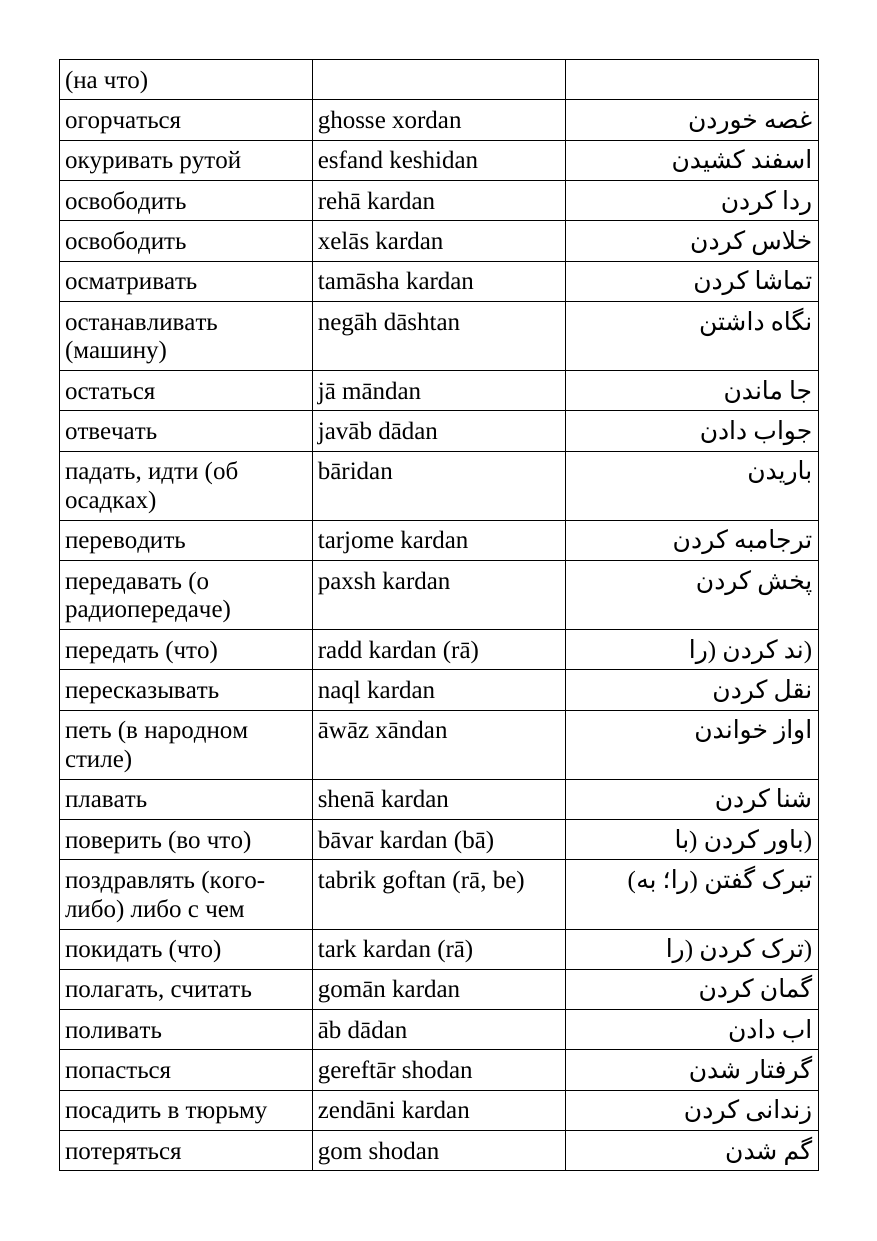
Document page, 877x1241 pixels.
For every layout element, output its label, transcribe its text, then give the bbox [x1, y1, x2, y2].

table_cell تبرک گفتن (را؛ به) [566, 860, 818, 928]
table_cell paxsh kardan [313, 561, 565, 629]
table_cell tabrik goftan (rā, be) [313, 860, 565, 928]
table_cell петь (в народном стиле) [60, 711, 312, 779]
table_cell отвечать [60, 411, 312, 451]
table_cell tarjome kardan [313, 521, 565, 560]
table_cell поливать [60, 1010, 312, 1049]
table_cell نقل کردن [566, 670, 818, 710]
table_cell tamāsha kardan [313, 262, 565, 301]
table_cell огорчаться [60, 100, 312, 140]
table_cell جواب دادن [566, 411, 818, 451]
table_cell negāh dāshtan [313, 302, 565, 370]
table_cell tark kardan (rā) [313, 930, 565, 969]
table_cell (ند کردن (را [566, 630, 818, 669]
table_cell переводить [60, 521, 312, 560]
table_cell ghosse xordan [313, 100, 565, 140]
table_cell передать (что) [60, 630, 312, 669]
table_cell jā māndan [313, 371, 565, 410]
table_cell потеряться [60, 1131, 312, 1170]
table_cell زندانی کردن [566, 1091, 818, 1130]
table_cell (ترک کردن (را [566, 930, 818, 969]
table_cell ردا کردن [566, 181, 818, 220]
table_cell radd kardan (rā) [313, 630, 565, 669]
table_cell пересказывать [60, 670, 312, 710]
table_cell bāvar kardan (bā) [313, 820, 565, 859]
table_cell باریدن [566, 452, 818, 520]
table_cell āwāz xāndan [313, 711, 565, 779]
table_cell گمان کردن [566, 970, 818, 1009]
table_cell غصه خوردن [566, 100, 818, 140]
table_cell javāb dādan [313, 411, 565, 451]
table_cell попасться [60, 1050, 312, 1090]
table_cell گرفتار شدن [566, 1050, 818, 1090]
table_cell падать, идти (об осадках) [60, 452, 312, 520]
table_cell передавать (о радиопередаче) [60, 561, 312, 629]
table_cell (باور کردن (با [566, 820, 818, 859]
table_cell تماشا کردن [566, 262, 818, 301]
table_cell (на что) [60, 60, 312, 99]
table_cell bāridan [313, 452, 565, 520]
table_cell освободить [60, 221, 312, 261]
table_cell نگاه داشتن [566, 302, 818, 370]
table_cell остаться [60, 371, 312, 410]
table_cell اسفند کشیدن [566, 141, 818, 180]
table_cell shenā kardan [313, 780, 565, 819]
table_cell окуривать рутой [60, 141, 312, 180]
table_cell zendāni kardan [313, 1091, 565, 1130]
table_cell [313, 60, 565, 99]
table_cell ترجامبه کردن [566, 521, 818, 560]
table_cell خلاس کردن [566, 221, 818, 261]
table_cell پخش کردن [566, 561, 818, 629]
table_cell جا ماندن [566, 371, 818, 410]
table_cell اب دادن [566, 1010, 818, 1049]
table_cell naql kardan [313, 670, 565, 710]
table_cell gereftār shodan [313, 1050, 565, 1090]
table_cell gom shodan [313, 1131, 565, 1170]
table_cell شنا کردن [566, 780, 818, 819]
table_cell останавливать (машину) [60, 302, 312, 370]
table_cell گم شدن [566, 1131, 818, 1170]
table_cell āb dādan [313, 1010, 565, 1049]
table_cell полагать, считать [60, 970, 312, 1009]
table_cell rehā kardan [313, 181, 565, 220]
table_cell [566, 60, 818, 99]
table_cell gomān kardan [313, 970, 565, 1009]
table_cell освободить [60, 181, 312, 220]
table_cell اواز خواندن [566, 711, 818, 779]
table_cell покидать (что) [60, 930, 312, 969]
table_cell посадить в тюрьму [60, 1091, 312, 1130]
table_cell xеlās kardan [313, 221, 565, 261]
table_cell осматривать [60, 262, 312, 301]
table_cell поверить (во что) [60, 820, 312, 859]
table_cell поздравлять (кого-либо) либо с чем [60, 860, 312, 928]
table_cell плавать [60, 780, 312, 819]
table_cell esfand keshidan [313, 141, 565, 180]
